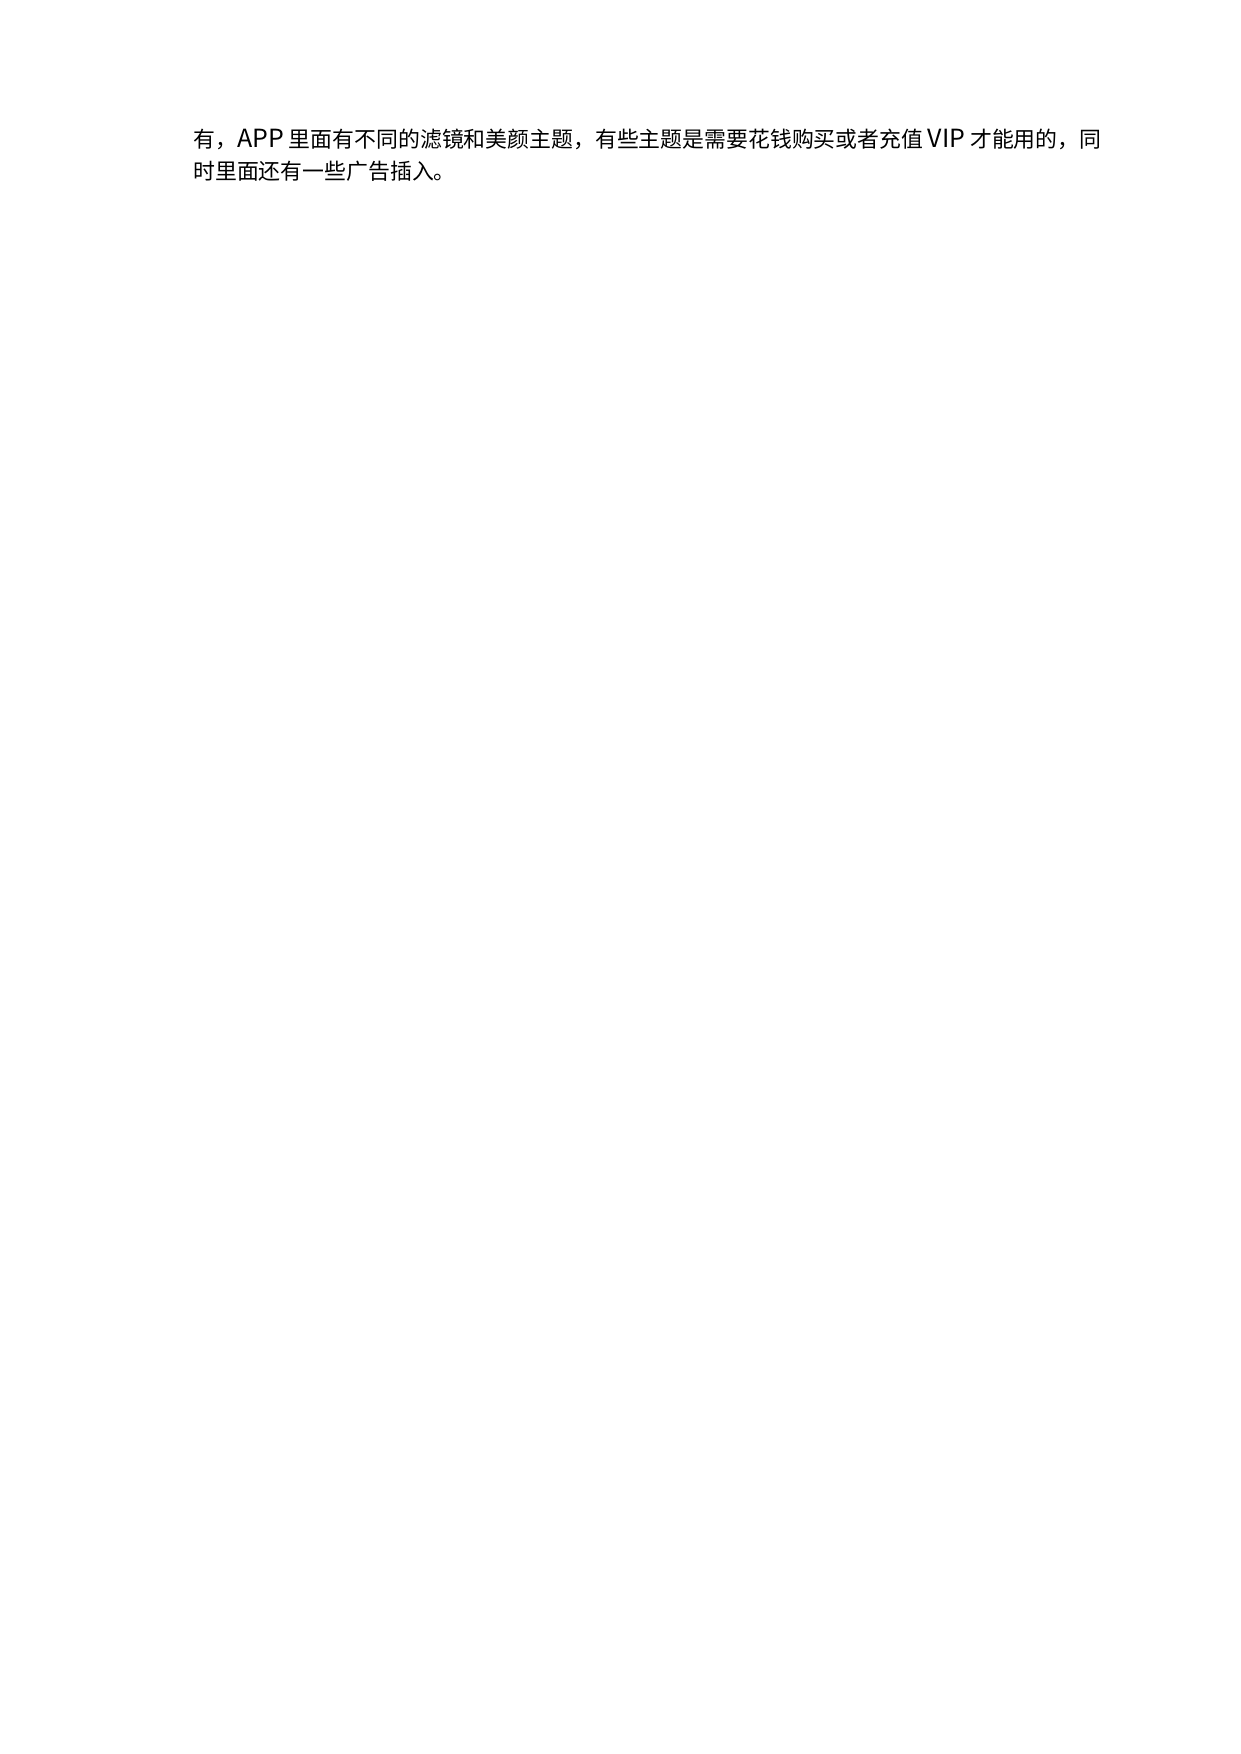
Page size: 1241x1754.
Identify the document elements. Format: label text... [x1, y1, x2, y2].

list 有，APP里面有不同的滤镜和美颜主题，有些主题是需要花钱购买或者充值VIP才能用的，同时里面还有一些广告插入。 [156, 118, 1122, 186]
